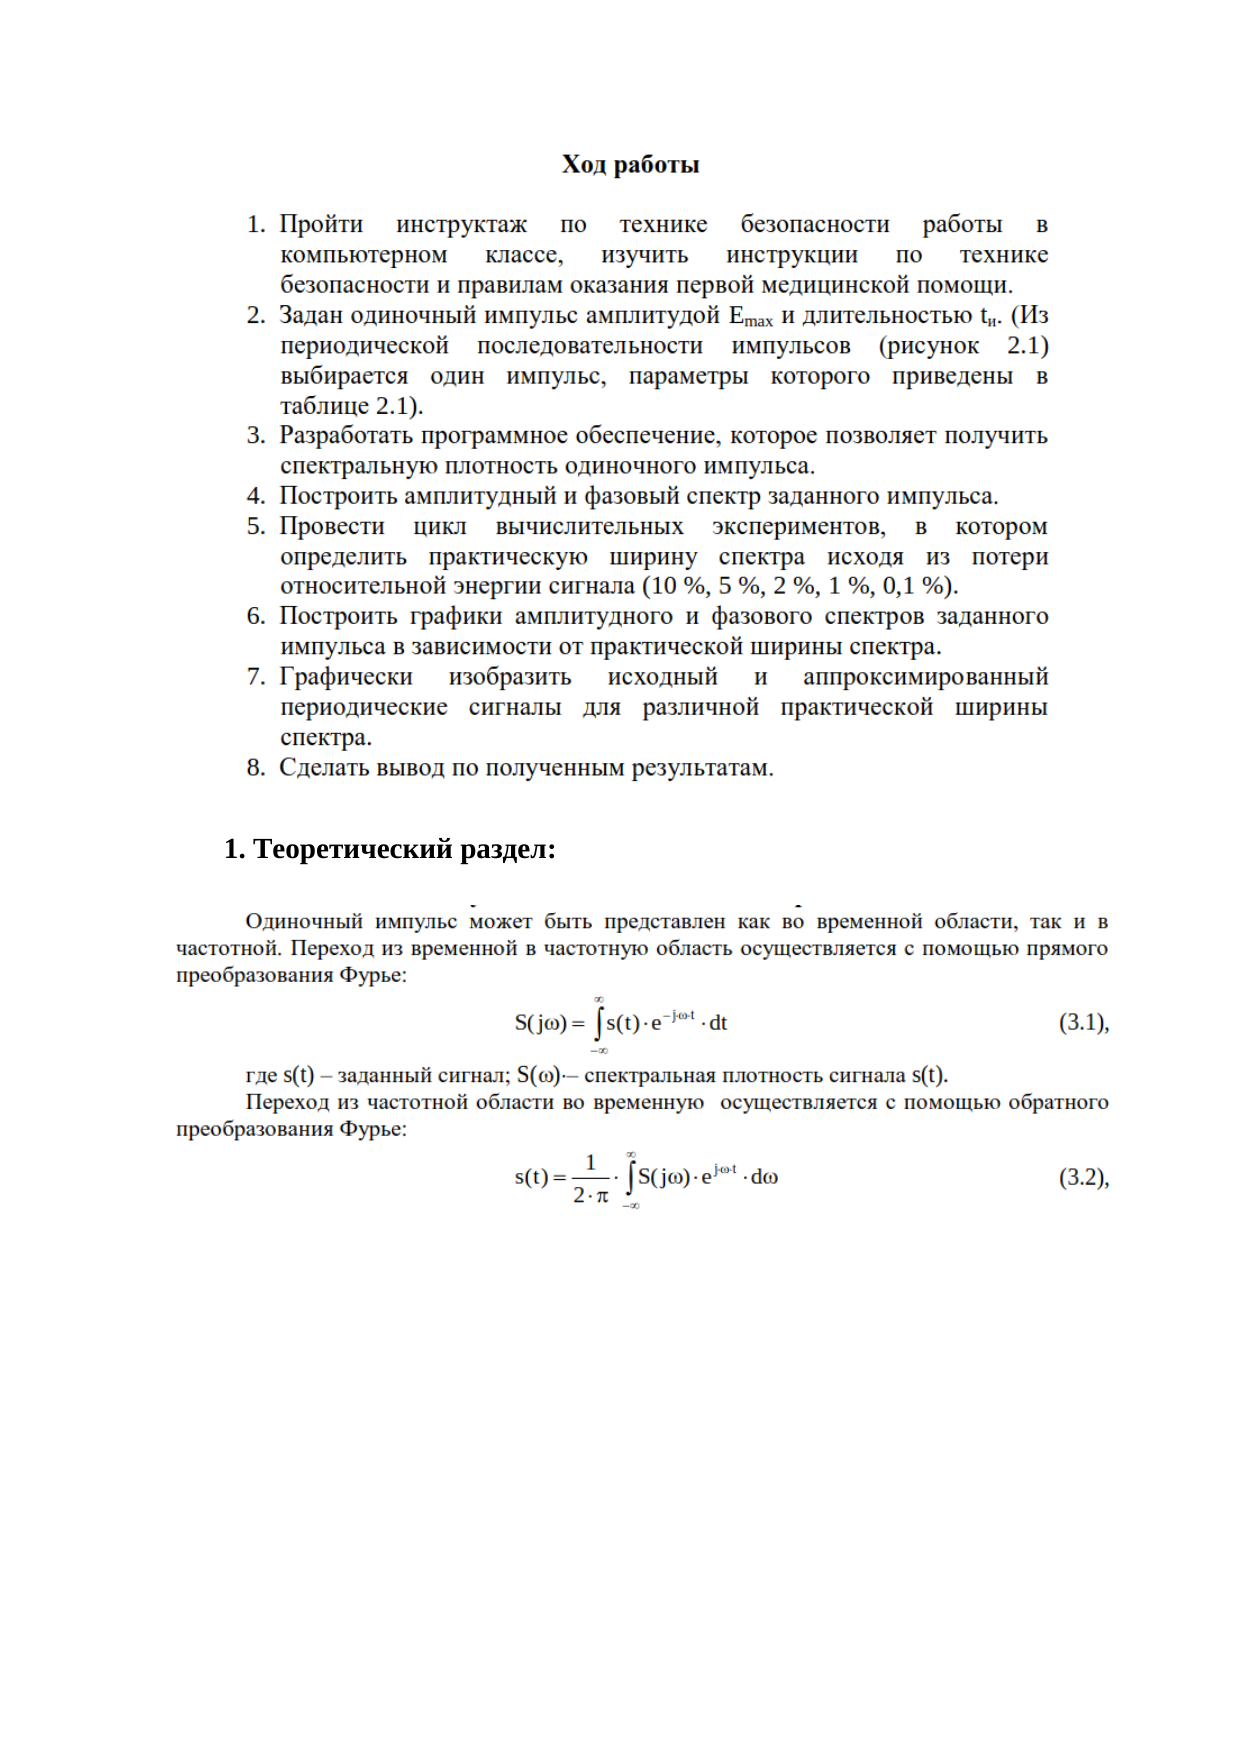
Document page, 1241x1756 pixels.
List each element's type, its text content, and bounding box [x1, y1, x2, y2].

picture [213, 130, 1086, 798]
list 1. Теоретический раздел: [224, 831, 958, 865]
picture [162, 905, 1137, 1235]
